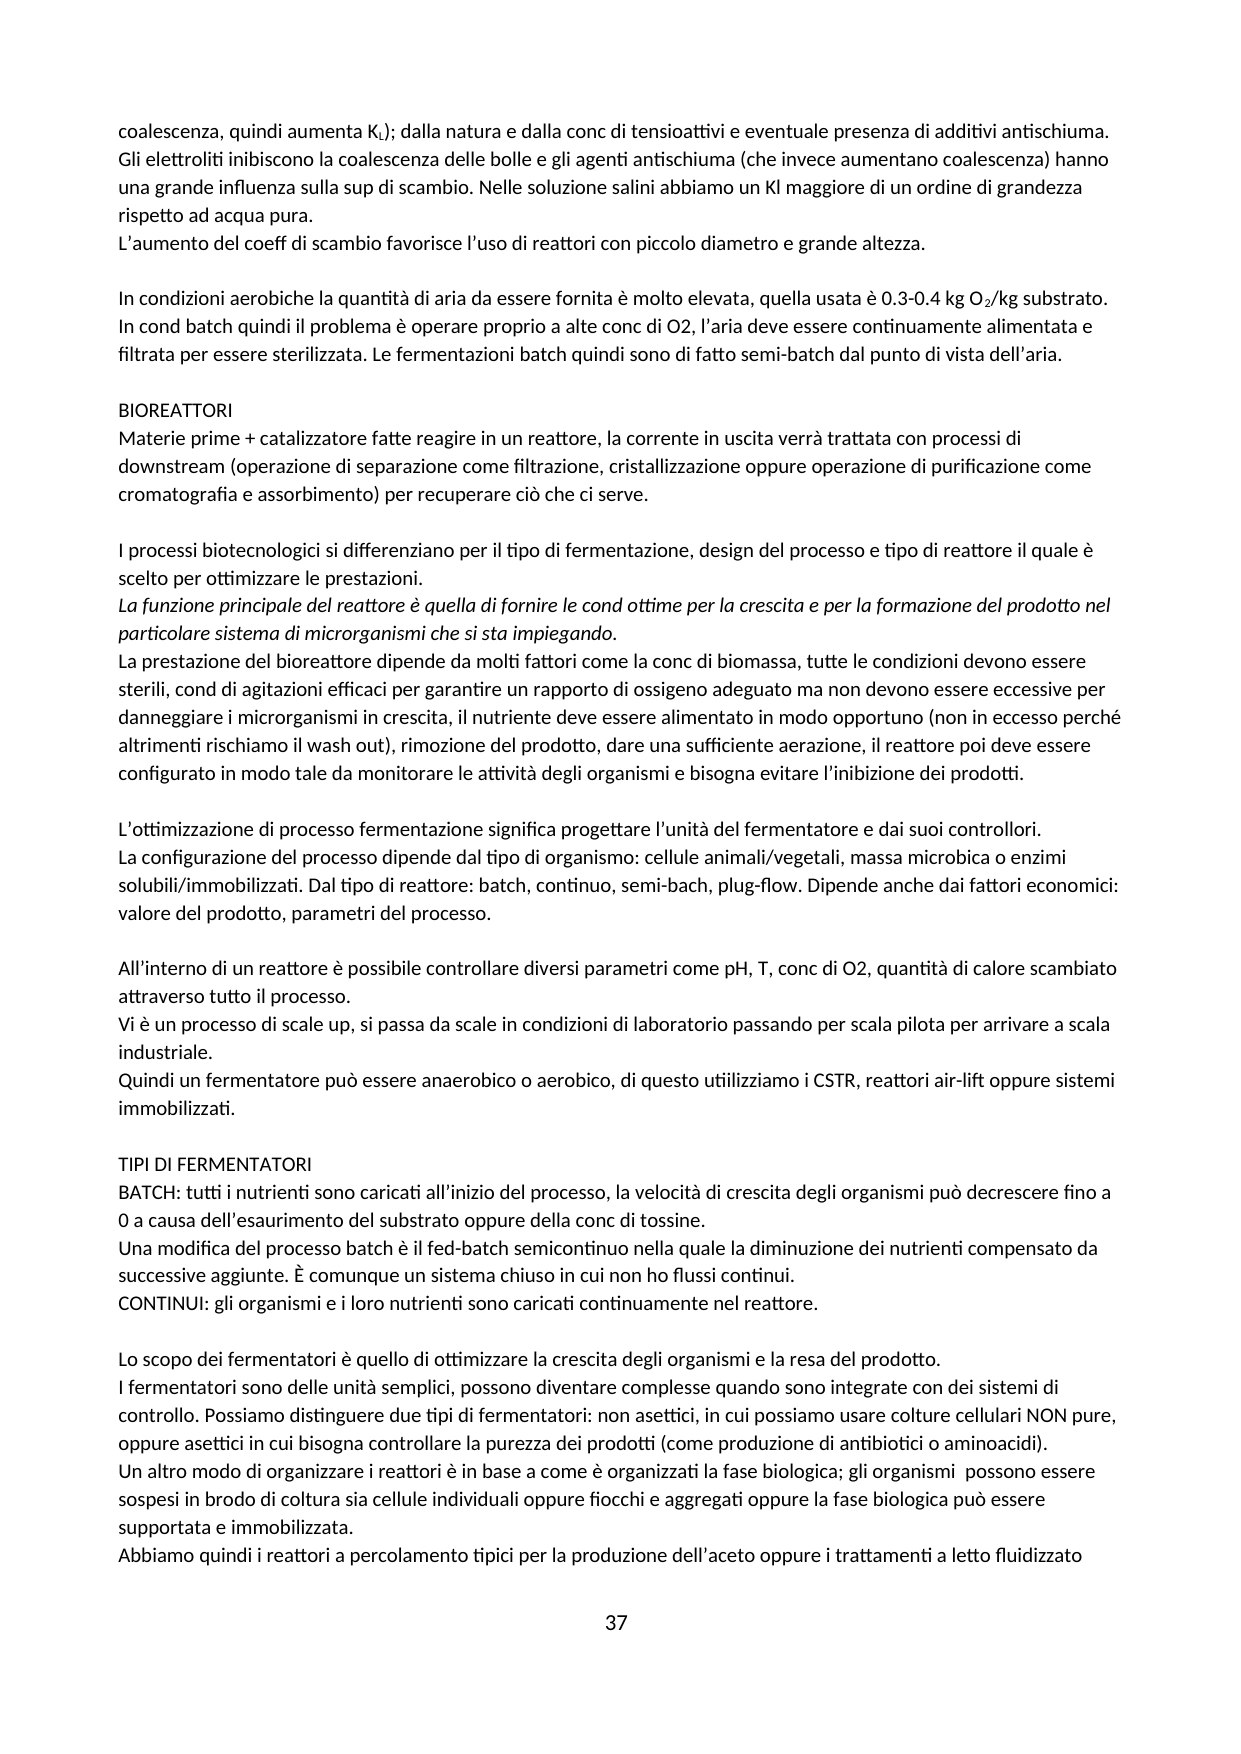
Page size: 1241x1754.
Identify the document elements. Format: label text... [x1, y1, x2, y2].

text L’ottimizzazione di processo fermentazione significa progettare l’unità del fermentatore e dai suoi controllori. La configurazione del processo dipende dal tipo di organismo: cellule animali/vegetali, massa microbica o enzimi solubili/immobilizzati. Dal tipo di reattore: batch, continuo, semi-bach, plug-flow. Dipende anche dai fattori economici: valore del prodotto, parametri del processo. All’interno di un reattore è possibile controllare diversi parametri come pH, T, conc di O2, quantità di calore scambiato attraverso tutto il processo. Vi è un processo di scale up, si passa da scale in condizioni di laboratorio passando per scala pilota per arrivare a scala industriale. Quindi un fermentatore può essere anaerobico o aerobico, di questo utiilizziamo i CSTR, reattori air-lift oppure sistemi immobilizzati. TIPI DI FERMENTATORI BATCH: tutti i nutrienti sono caricati all’inizio del processo, la velocità di crescita degli organismi può decrescere fino a 0 a causa dell’esaurimento del substrato oppure della conc di tossine. Una modifica del processo batch è il fed-batch semicontinuo nella quale la diminuzione dei nutrienti compensato da successive aggiunte. È comunque un sistema chiuso in cui non ho flussi continui. CONTINUI: gli organismi e i loro nutrienti sono caricati continuamente nel reattore. Lo scopo dei fermentatori è quello di ottimizzare la crescita degli organismi e la resa del prodotto. I fermentatori sono delle unità semplici, possono diventare complesse quando sono integrate con dei sistemi di controllo. Possiamo distinguere due tipi di fermentatori: non asettici, in cui possiamo usare colture cellulari NON pure, oppure asettici in cui bisogna controllare la purezza dei prodotti (come produzione di antibiotici o aminoacidi). Un altro modo di organizzare i reattori è in base a come è organizzati la fase biologica; gli organismi possono essere sospesi in brodo di coltura sia cellule individuali oppure fiocchi e aggregati oppure la fase biologica può essere supportata e immobilizzata. Abbiamo quindi i reattori a percolamento tipici per la produzione dell’aceto oppure i trattamenti a letto fluidizzato [118, 788, 1124, 1567]
text coalescenza, quindi aumenta KL); dalla natura e dalla conc di tensioattivi e eventuale presenza di additivi antischiuma. Gli elettroliti inibiscono la coalescenza delle bolle e gli agenti antischiuma (che invece aumentano coalescenza) hanno una grande influenza sulla sup di scambio. Nelle soluzione salini abbiamo un Kl maggiore di un ordine di grandezza rispetto ad acqua pura. L’aumento del coeff di scambio favorisce l’uso di reattori con piccolo diametro e grande altezza. In condizioni aerobiche la quantità di aria da essere fornita è molto elevata, quella usata è 0.3-0.4 kg O2/kg substrato. In cond batch quindi il problema è operare proprio a alte conc di O2, l’aria deve essere continuamente alimentata e filtrata per essere sterilizzata. Le fermentazioni batch quindi sono di fatto semi-batch dal punto di vista dell’aria. BIOREATTORI Materie prime + catalizzatore fatte reagire in un reattore, la corrente in uscita verrà trattata con processi di downstream (operazione di separazione come filtrazione, cristallizzazione oppure operazione di purificazione come cromatografia e assorbimento) per recuperare ciò che ci serve. I processi biotecnologici si differenziano per il tipo di fermentazione, design del processo e tipo di reattore il quale è scelto per ottimizzare le prestazioni. La funzione principale del reattore è quella di fornire le cond ottime per la crescita e per la formazione del prodotto nel particolare sistema di microrganismi che si sta impiegando. La prestazione del bioreattore dipende da molti fattori come la conc di biomassa, tutte le condizioni devono essere sterili, cond di agitazioni efficaci per garantire un rapporto di ossigeno adeguato ma non devono essere eccessive per danneggiare i microrganismi in crescita, il nutriente deve essere alimentato in modo opportuno (non in eccesso perché altrimenti rischiamo il wash out), rimozione del prodotto, dare una sufficiente aerazione, il reattore poi deve essere configurato in modo tale da monitorare le attività degli organismi e bisogna evitare l’inibizione dei prodotti. [118, 118, 1124, 786]
